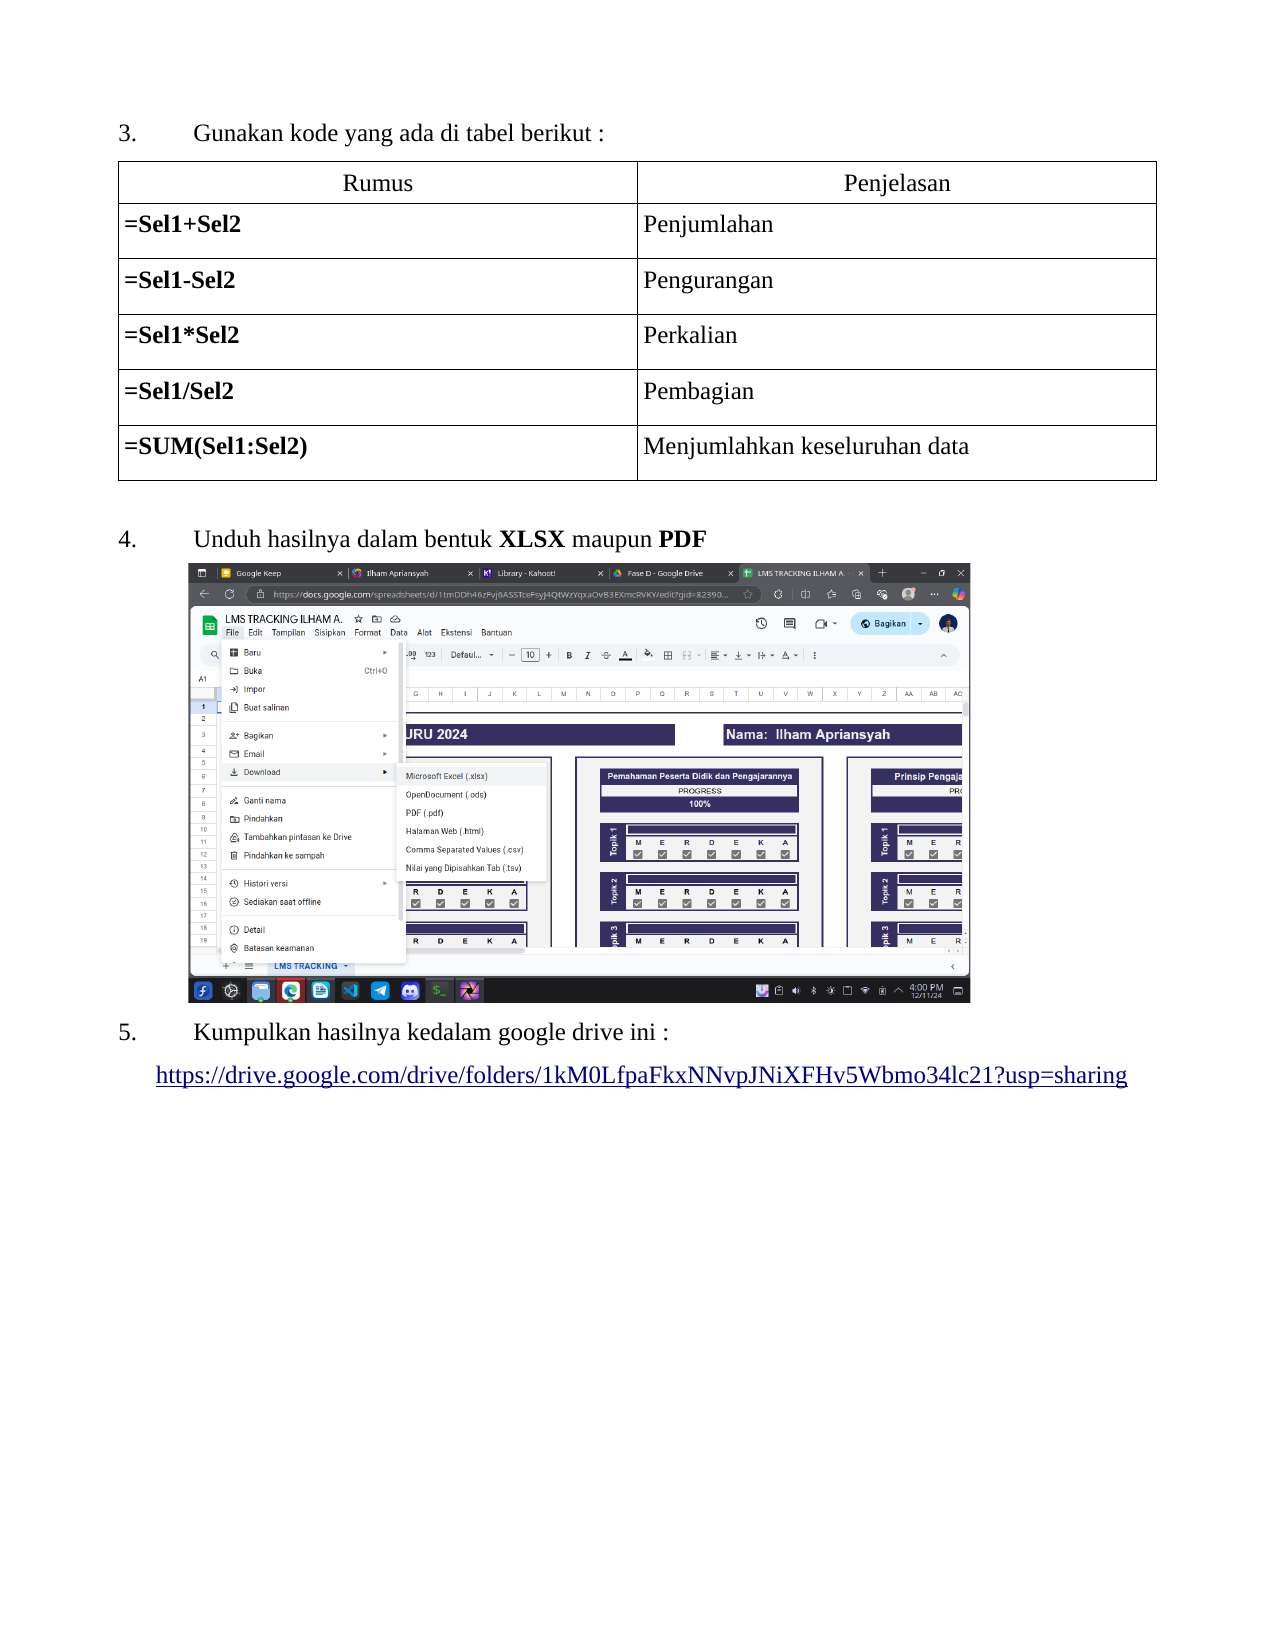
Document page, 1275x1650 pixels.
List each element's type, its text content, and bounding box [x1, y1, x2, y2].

table_cell Penjumlahan [638, 204, 1156, 258]
list Gunakan kode yang ada di tabel berikut : [118, 118, 1157, 147]
table_cell =Sel1-Sel2 [119, 259, 637, 313]
table_cell Perkalian [638, 315, 1156, 369]
table_cell Pengurangan [638, 259, 1156, 313]
table_cell =Sel1*Sel2 [119, 315, 637, 369]
table_header Penjelasan [638, 162, 1156, 202]
table_header Rumus [119, 162, 637, 202]
table_cell =Sel1/Sel2 [119, 370, 637, 424]
picture [188, 563, 971, 1003]
table_cell Pembagian [638, 370, 1156, 424]
table_cell Menjumlahkan keseluruhan data [638, 426, 1156, 480]
table_cell =SUM(Sel1:Sel2) [119, 426, 637, 480]
list Kumpulkan hasilnya kedalam google drive ini : https://drive.google.com/drive/folders/1kM0LfpaFkxNNvpJNiXFHv5Wbmo34lc21?usp=sharing [118, 567, 1157, 1089]
table_cell =Sel1+Sel2 [119, 204, 637, 258]
list Unduh hasilnya dalam bentuk XLSX maupun PDF [118, 524, 1157, 553]
